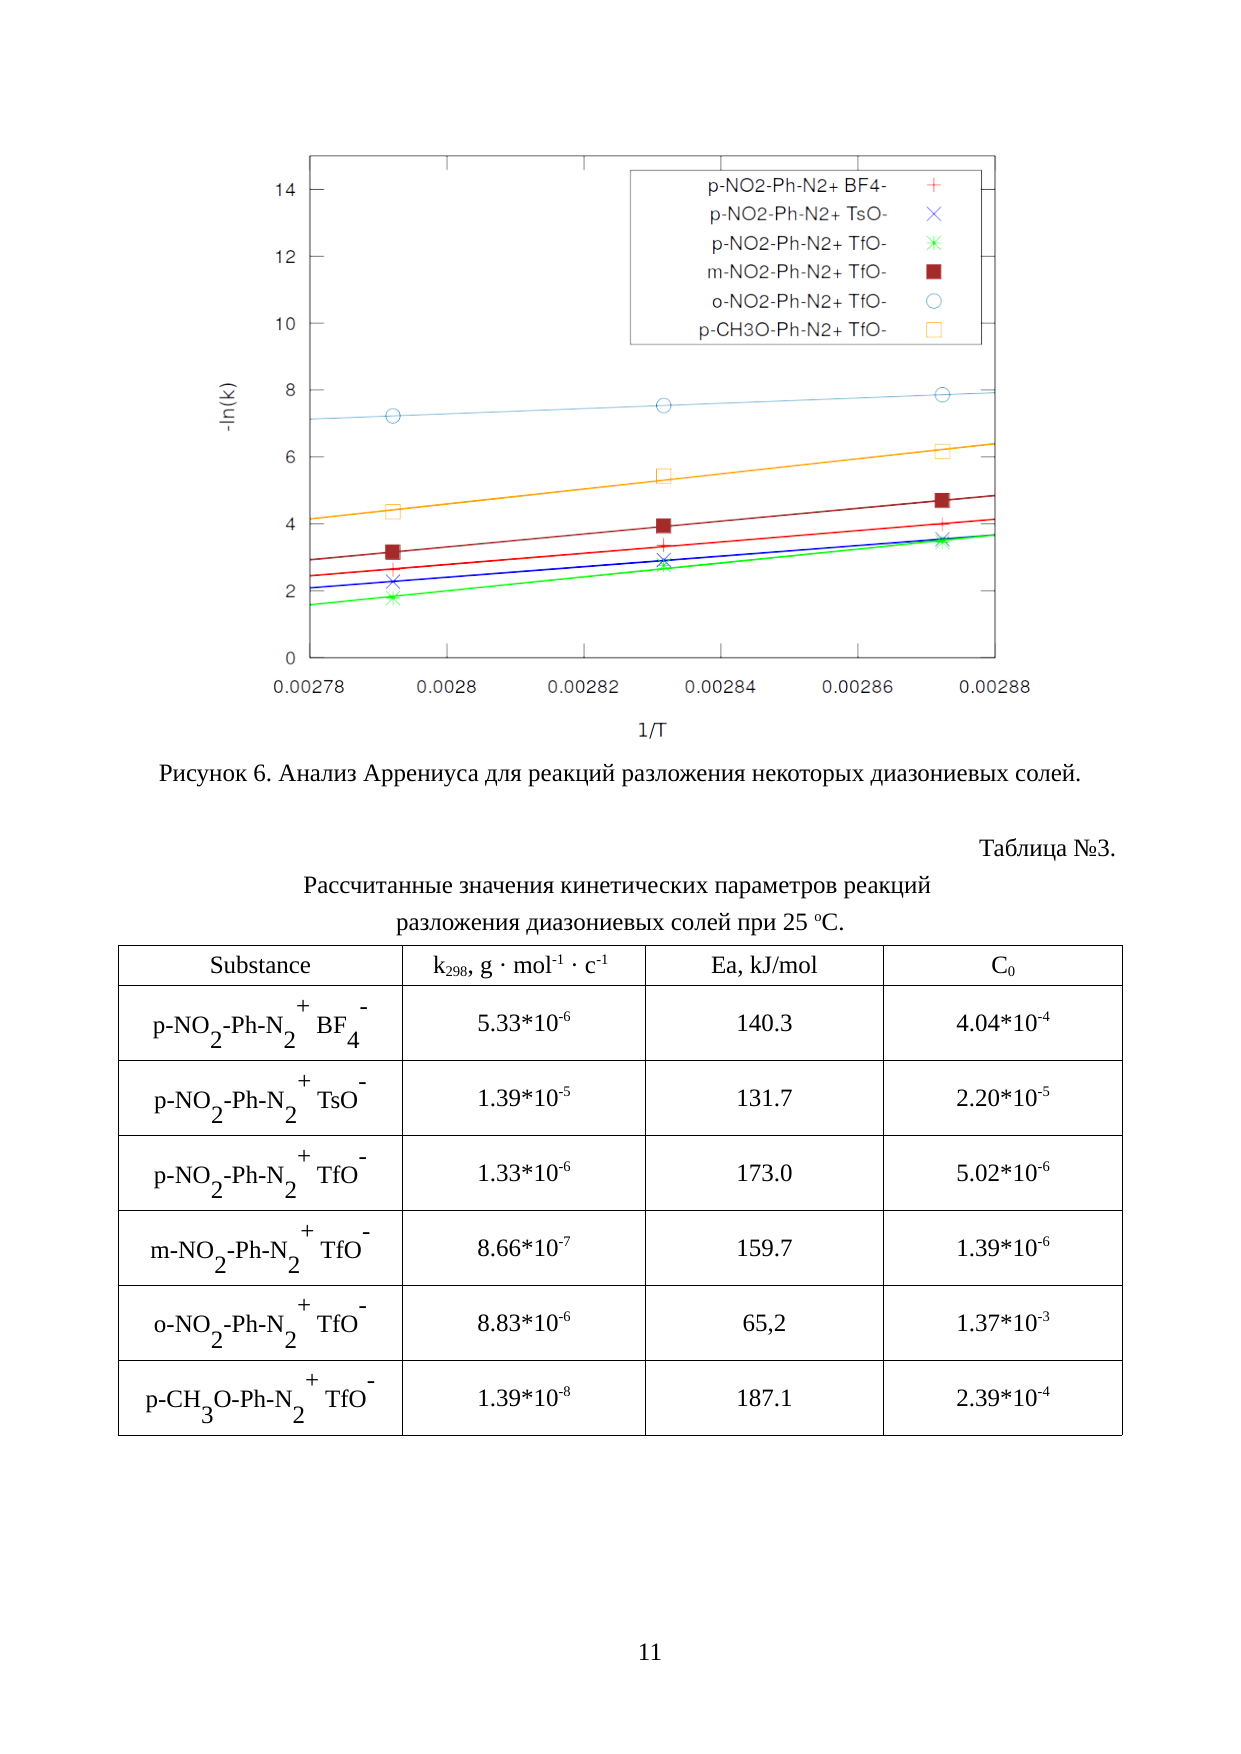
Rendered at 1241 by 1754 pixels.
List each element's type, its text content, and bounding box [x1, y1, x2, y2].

table_cell 5.02*10-6 [884, 1136, 1122, 1210]
picture [206, 128, 1035, 750]
text Рисунок 6. Анализ Аррениуса для реакций разложения некоторых диазониевых солей. [118, 126, 1122, 787]
table_cell 1.39*10-6 [884, 1211, 1122, 1285]
table_cell p-CH3O-Ph-N2+ TfO- [119, 1361, 402, 1434]
table_cell o-NO2-Ph-N2+ TfO- [119, 1286, 402, 1359]
table_cell 4.04*10-4 [884, 986, 1122, 1060]
table_cell p-NO2-Ph-N2+ TsO- [119, 1061, 402, 1135]
table_cell 1.37*10-3 [884, 1286, 1122, 1359]
table_cell 159.7 [646, 1211, 883, 1285]
table_cell 1.39*10-5 [403, 1061, 645, 1135]
table_cell 187.1 [646, 1361, 883, 1434]
table_header k298, g · mol-1 · с-1 [403, 946, 645, 985]
table_cell 1.39*10-8 [403, 1361, 645, 1434]
table_cell m-NO2-Ph-N2+ TfO- [119, 1211, 402, 1285]
table_cell 2.39*10-4 [884, 1361, 1122, 1434]
table_cell 131.7 [646, 1061, 883, 1135]
text Рассчитанные значения кинетических параметров реакций [118, 870, 1122, 899]
table_cell p-NO2-Ph-N2+ BF4- [119, 986, 402, 1060]
table_cell 65,2 [646, 1286, 883, 1359]
table_cell 173.0 [646, 1136, 883, 1210]
text разложения диазониевых солей при 25 оС. [118, 907, 1122, 936]
table_cell 8.83*10-6 [403, 1286, 645, 1359]
table_header C0 [884, 946, 1122, 985]
table_header Substance [119, 946, 402, 985]
table_header Ea, kJ/mol [646, 946, 883, 985]
table_cell 1.33*10-6 [403, 1136, 645, 1210]
table_cell 5.33*10-6 [403, 986, 645, 1060]
table_cell p-NO2-Ph-N2+ TfO- [119, 1136, 402, 1210]
table_cell 8.66*10-7 [403, 1211, 645, 1285]
table_cell 140.3 [646, 986, 883, 1060]
table_cell 2.20*10-5 [884, 1061, 1122, 1135]
text Таблица №3. [118, 833, 1122, 862]
